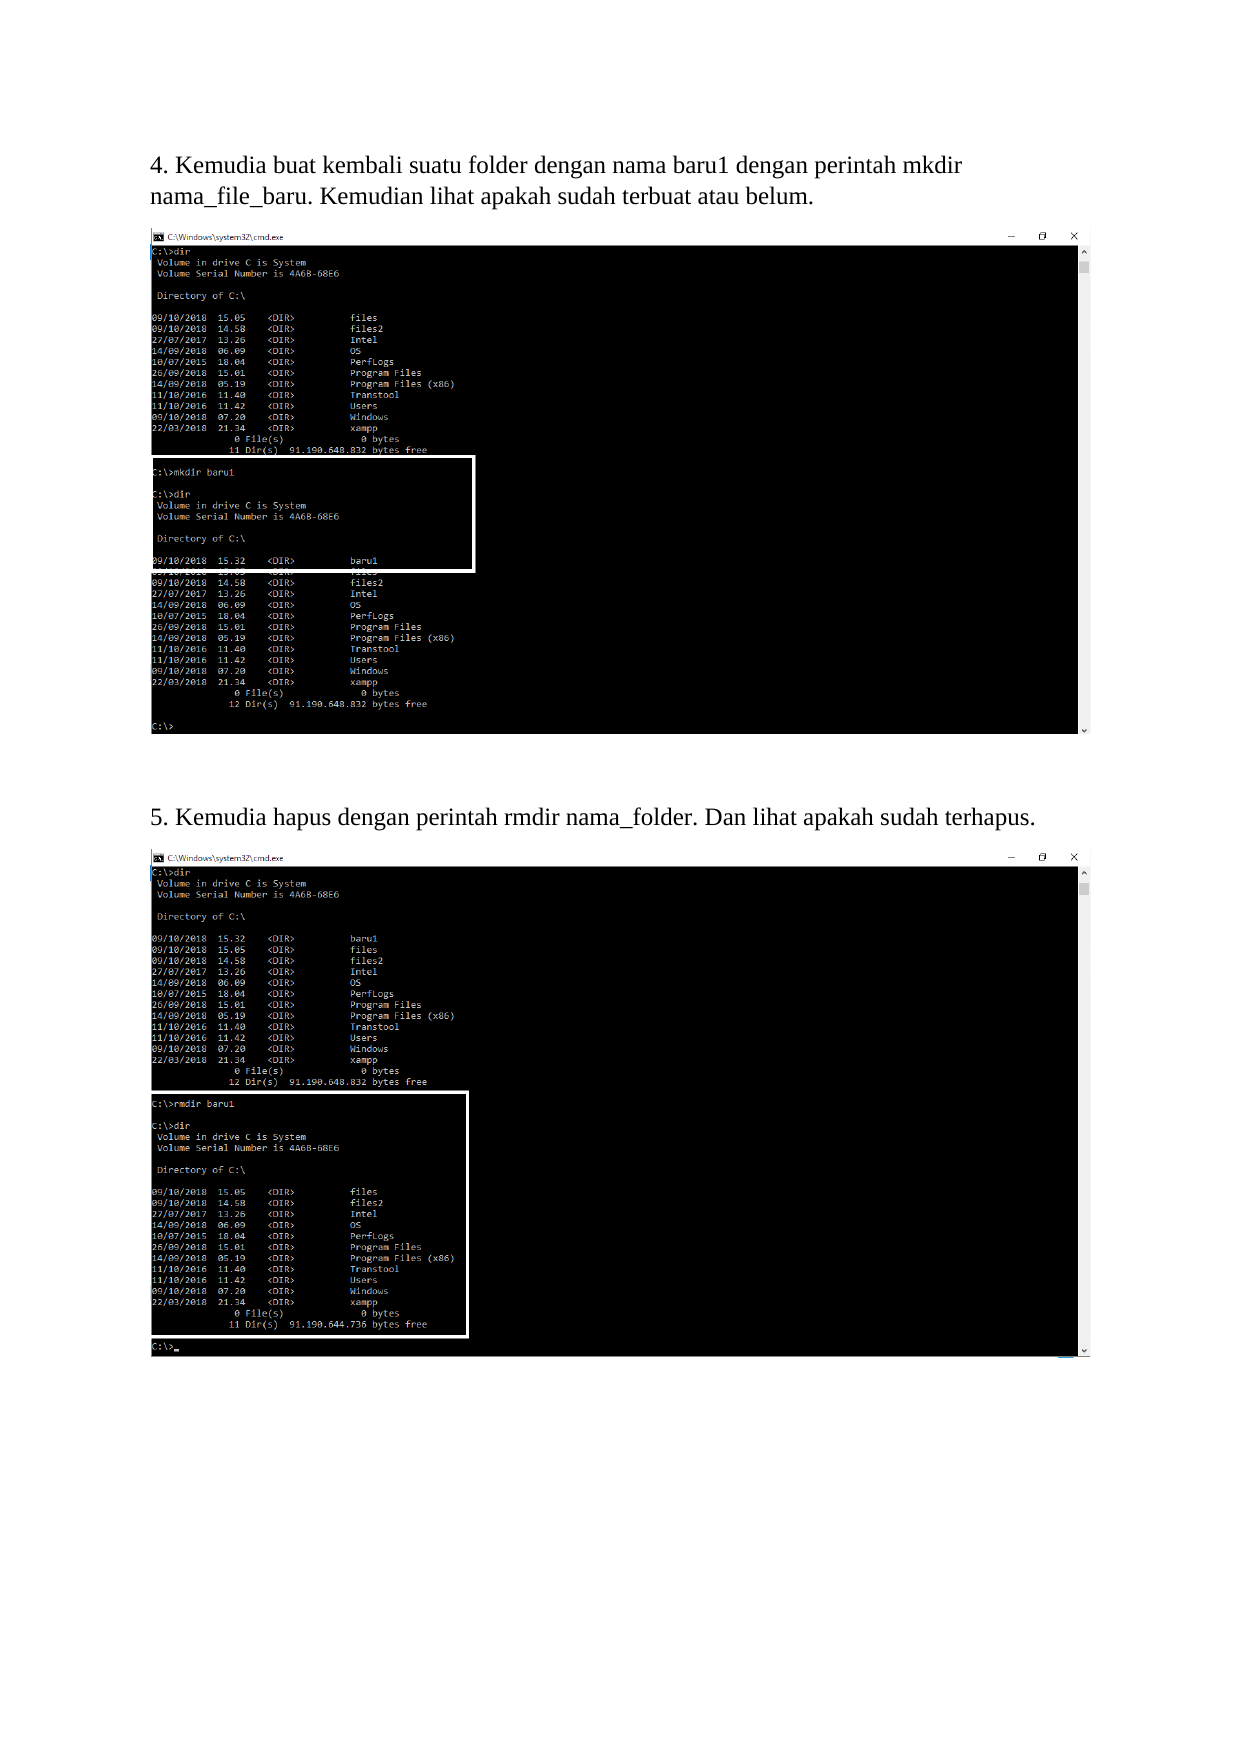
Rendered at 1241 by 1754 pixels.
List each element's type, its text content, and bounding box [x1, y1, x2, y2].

picture [150, 849, 1091, 1358]
text 5. Kemudia hapus dengan perintah rmdir nama_folder. Dan lihat apakah sudah terhapus. [150, 802, 1090, 830]
text 4. Kemudia buat kembali suatu folder dengan nama baru1 dengan perintah mkdir nama_file_baru. Kemudian lihat apakah sudah terbuat atau belum. [150, 150, 1090, 210]
picture [150, 228, 1091, 734]
